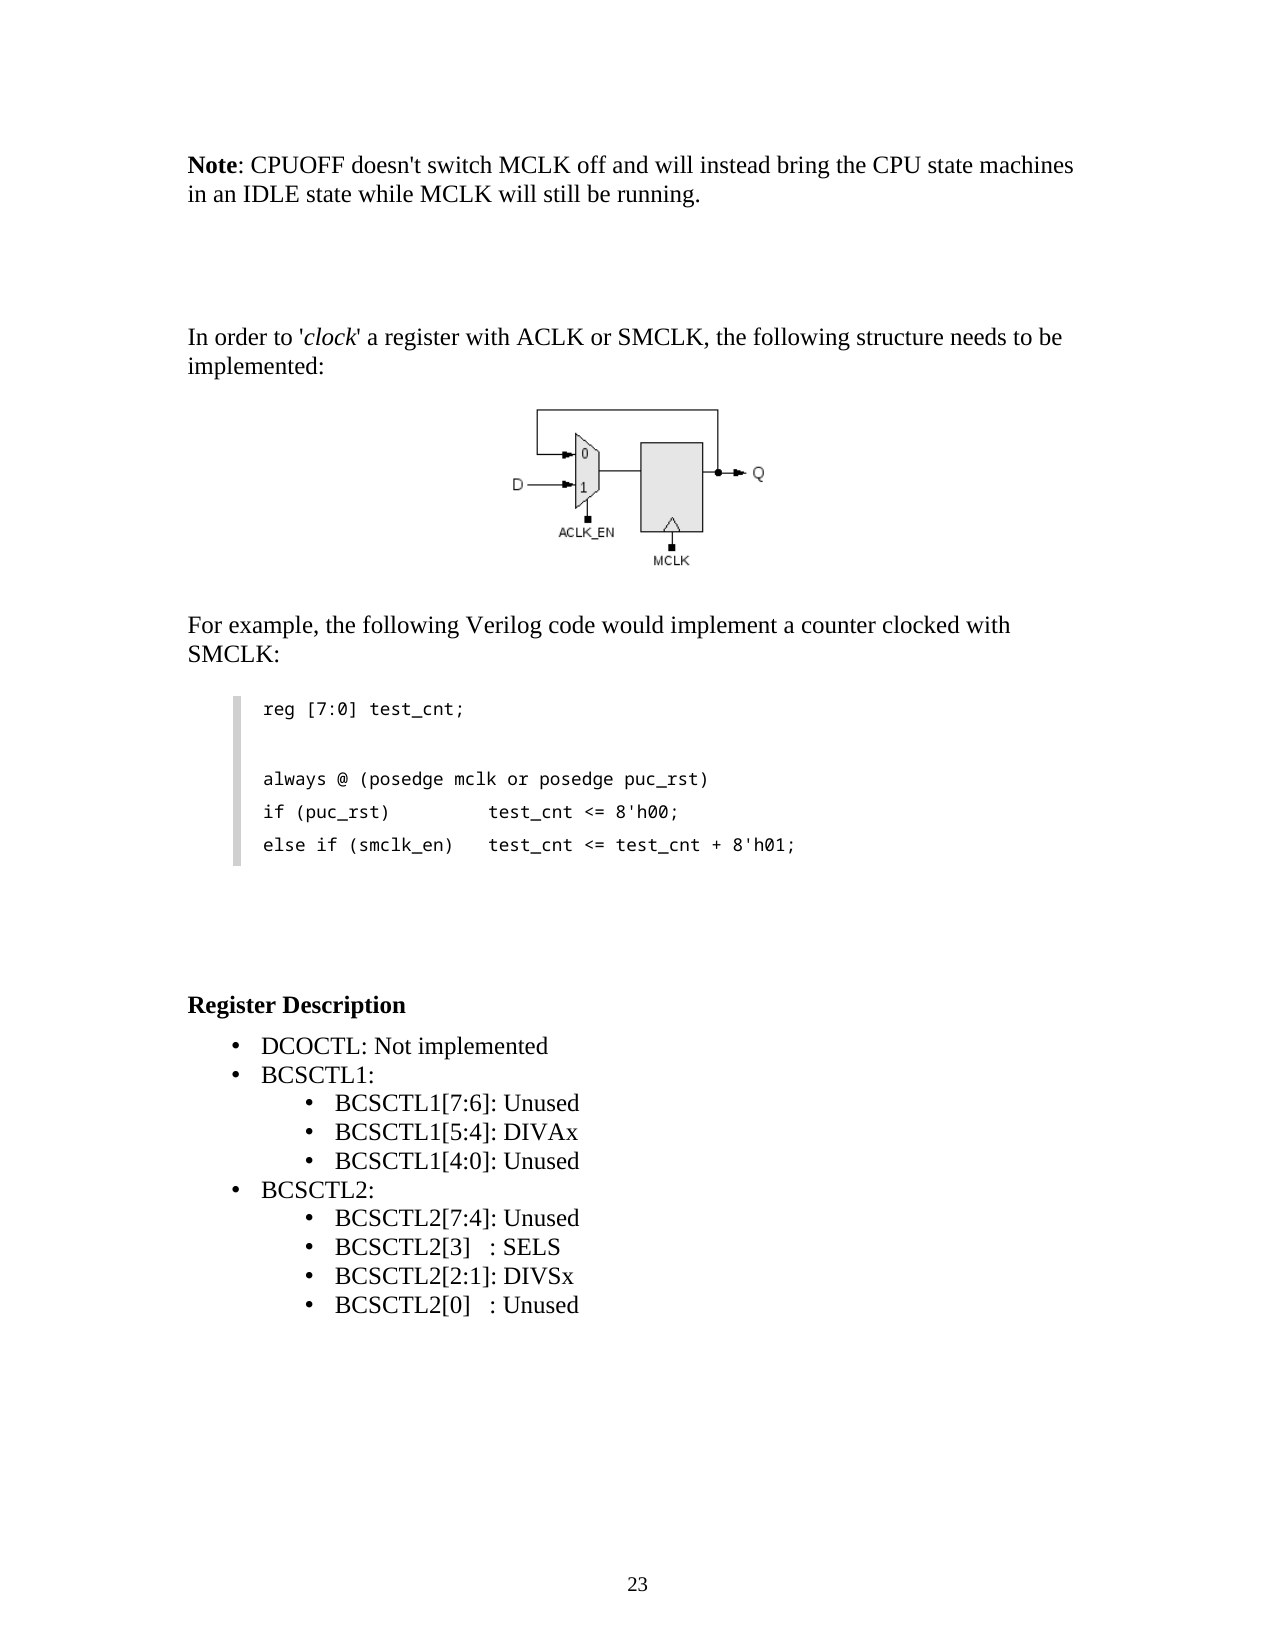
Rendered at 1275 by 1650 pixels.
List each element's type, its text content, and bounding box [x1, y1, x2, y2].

text In order to 'clock' a register with ACLK or SMCLK, the following structure needs to be implemented: [187, 322, 1088, 380]
list BCSCTL1[5:4]: DIVAx [305, 1117, 1088, 1146]
text Register Description [187, 990, 1088, 1018]
list BCSCTL2[3] : SELS [305, 1232, 1088, 1261]
list BCSCTL2[2:1]: DIVSx [305, 1261, 1088, 1290]
list BCSCTL1[7:6]: Unused [305, 1088, 1088, 1117]
list BCSCTL2: [231, 1175, 1088, 1203]
table_header reg [7:0] test_cnt; always @ (posedge mclk or posedge puc_rst) if (puc_rst) test_cnt <= 8'h00; else if (smclk_en) test_cnt <= test_cnt + 8'h01; [263, 696, 1015, 866]
list BCSCTL2[7:4]: Unused [305, 1203, 1088, 1232]
text For example, the following Verilog code would implement a counter clocked with SMCLK: [187, 610, 1088, 667]
picture [475, 380, 800, 591]
table_header [187, 696, 233, 866]
text Note: CPUOFF doesn't switch MCLK off and will instead bring the CPU state machines in an IDLE state while MCLK will still be running. [187, 150, 1088, 207]
table_header [233, 696, 241, 866]
list DCOCTL: Not implemented [231, 1031, 1088, 1060]
table_header [241, 696, 263, 866]
list BCSCTL1[4:0]: Unused [305, 1146, 1088, 1175]
list BCSCTL1: [231, 1060, 1088, 1088]
list BCSCTL2[0] : Unused [305, 1290, 1088, 1318]
